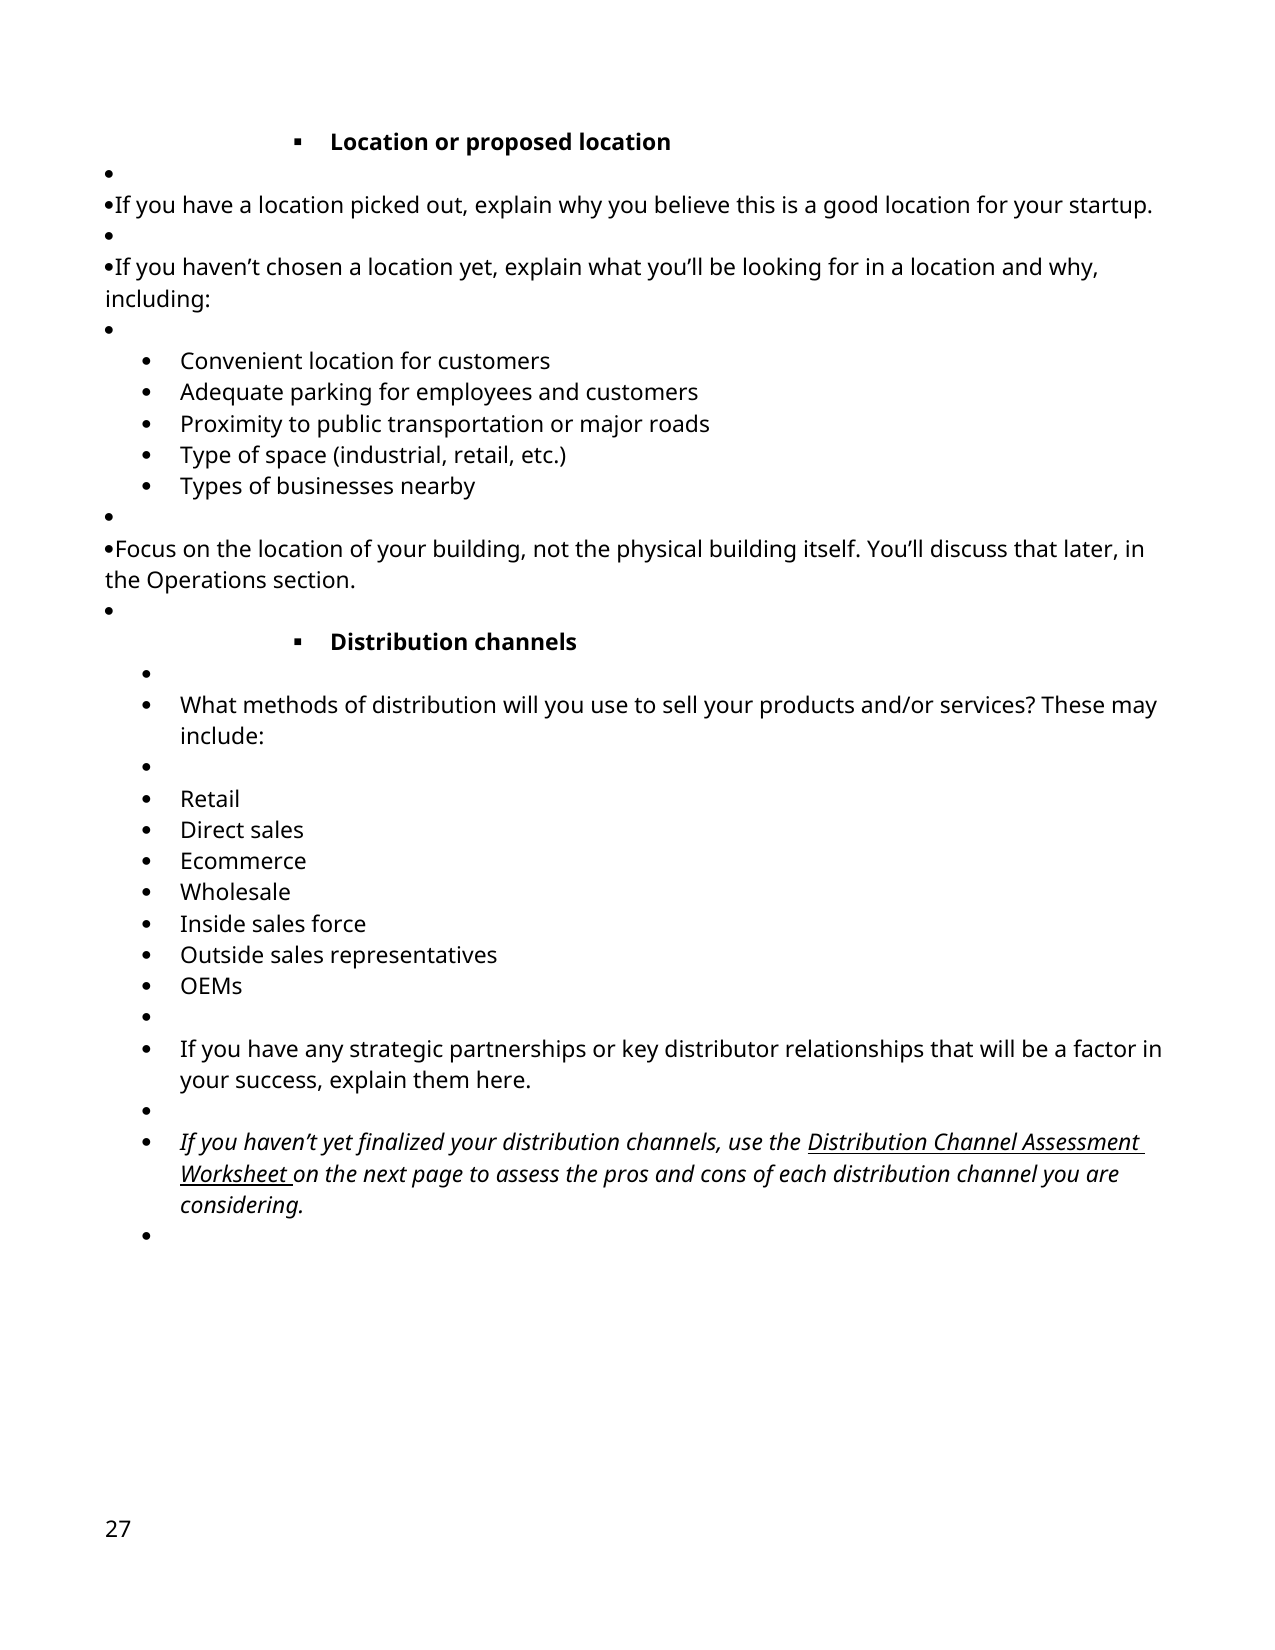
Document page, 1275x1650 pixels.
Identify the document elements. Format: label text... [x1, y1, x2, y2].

subtitle Distribution channels [292, 626, 1170, 657]
list If you have a location picked out, explain why you believe this is a good location for your startup. [105, 189, 1170, 220]
list If you have any strategic partnerships or key distributor relationships that will be a factor in your success, explain them here. [142, 1032, 1170, 1095]
list Type of space (industrial, retail, etc.) [142, 439, 1170, 470]
list Convenient location for customers [142, 345, 1170, 376]
list Direct sales [142, 814, 1170, 845]
list If you haven’t yet finalized your distribution channels, use the Distribution Channel Assessment Worksheet on the next page to assess the pros and cons of each distribution channel you are considering. [142, 1126, 1170, 1220]
list Ecommerce [142, 845, 1170, 876]
list Adequate parking for employees and customers [142, 376, 1170, 407]
list OEMs [142, 970, 1170, 1001]
list Retail [142, 782, 1170, 814]
list If you haven’t chosen a location yet, explain what you’ll be looking for in a location and why, including: [105, 251, 1170, 314]
list Types of businesses nearby [142, 470, 1170, 501]
list Proximity to public transportation or major roads [142, 407, 1170, 439]
list Outside sales representatives [142, 939, 1170, 970]
list Wholesale [142, 876, 1170, 907]
subtitle Location or proposed location [292, 126, 1170, 157]
list Focus on the location of your building, not the physical building itself. You’ll discuss that later, in the Operations section. [105, 532, 1170, 595]
list What methods of distribution will you use to sell your products and/or services? These may include: [142, 689, 1170, 751]
list Inside sales force [142, 907, 1170, 939]
